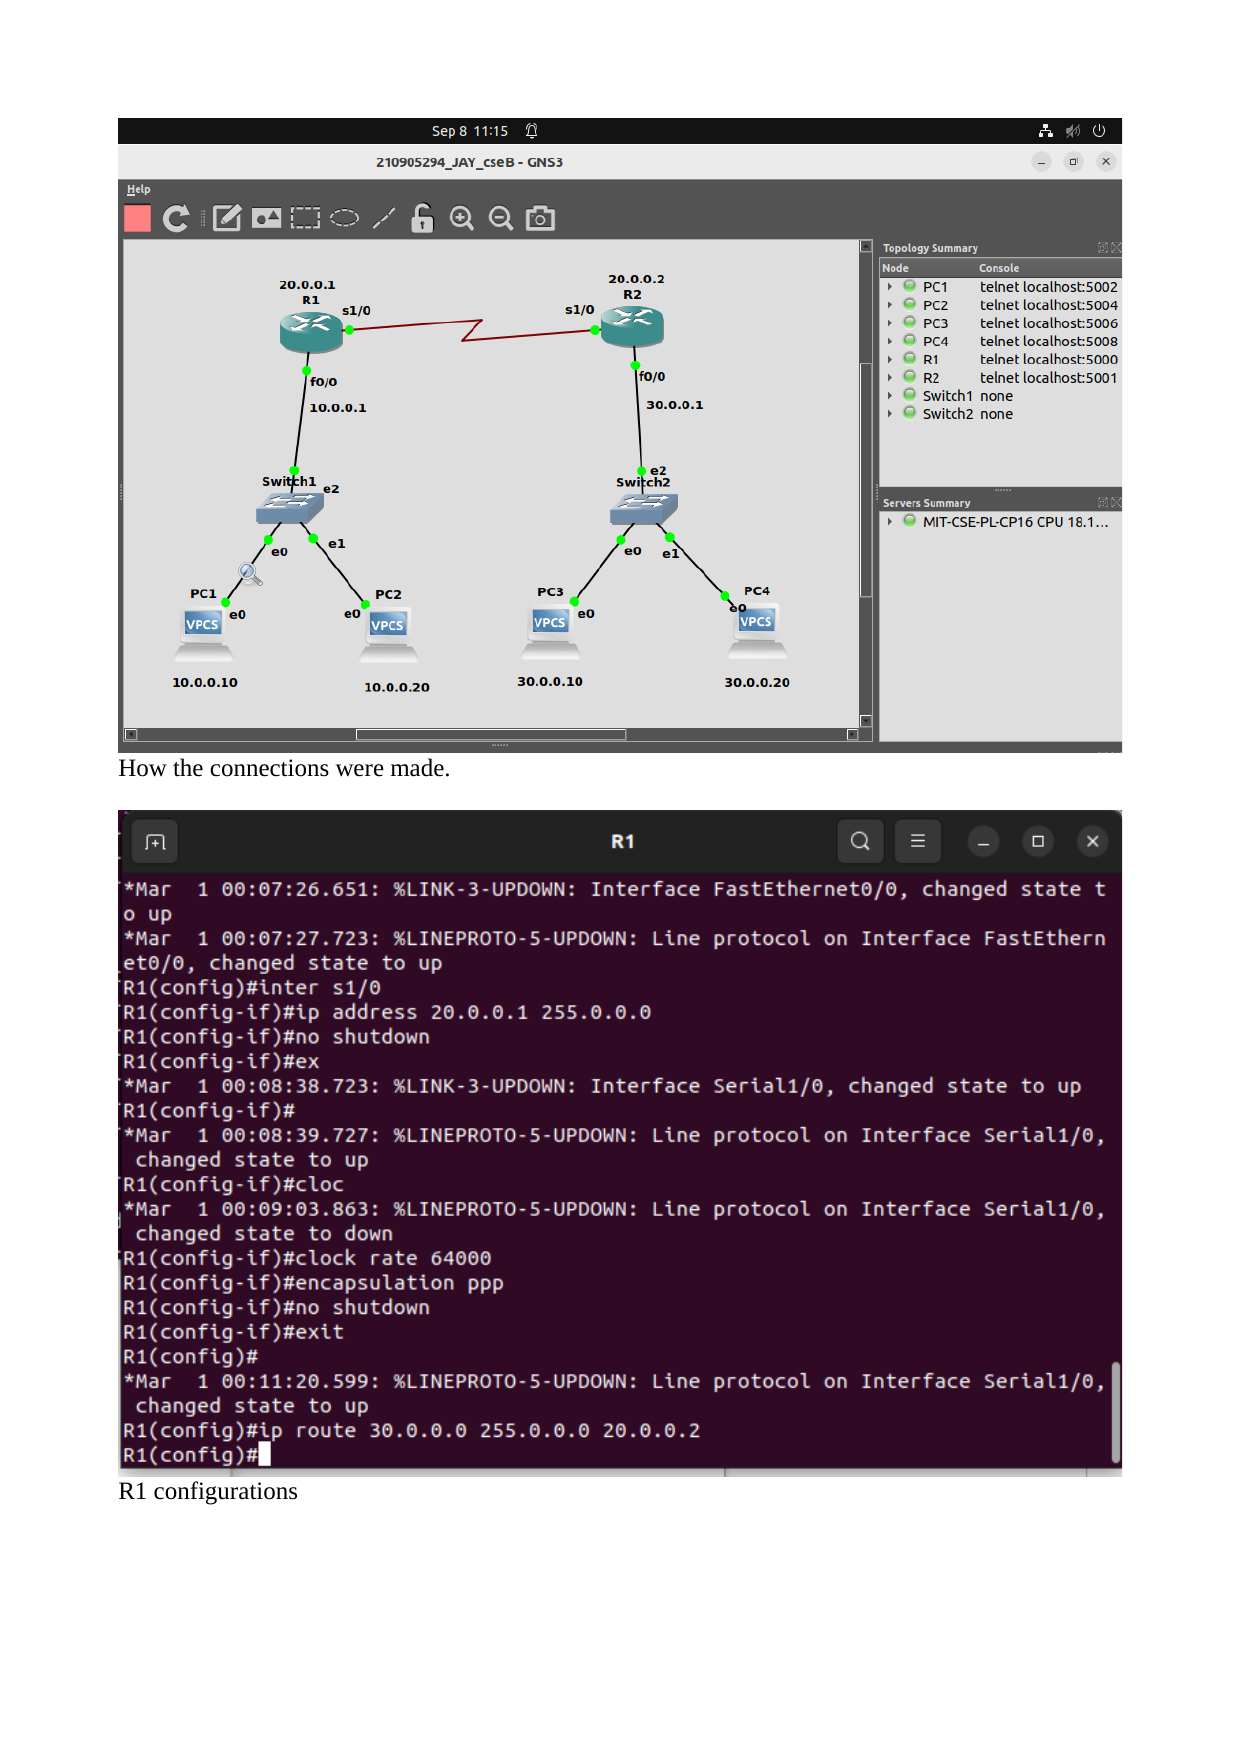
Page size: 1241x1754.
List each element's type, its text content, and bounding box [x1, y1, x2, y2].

picture [118, 118, 1123, 753]
text How the connections were made. [118, 753, 1122, 782]
text R1 configurations [118, 1477, 1122, 1505]
picture [118, 810, 1123, 1477]
